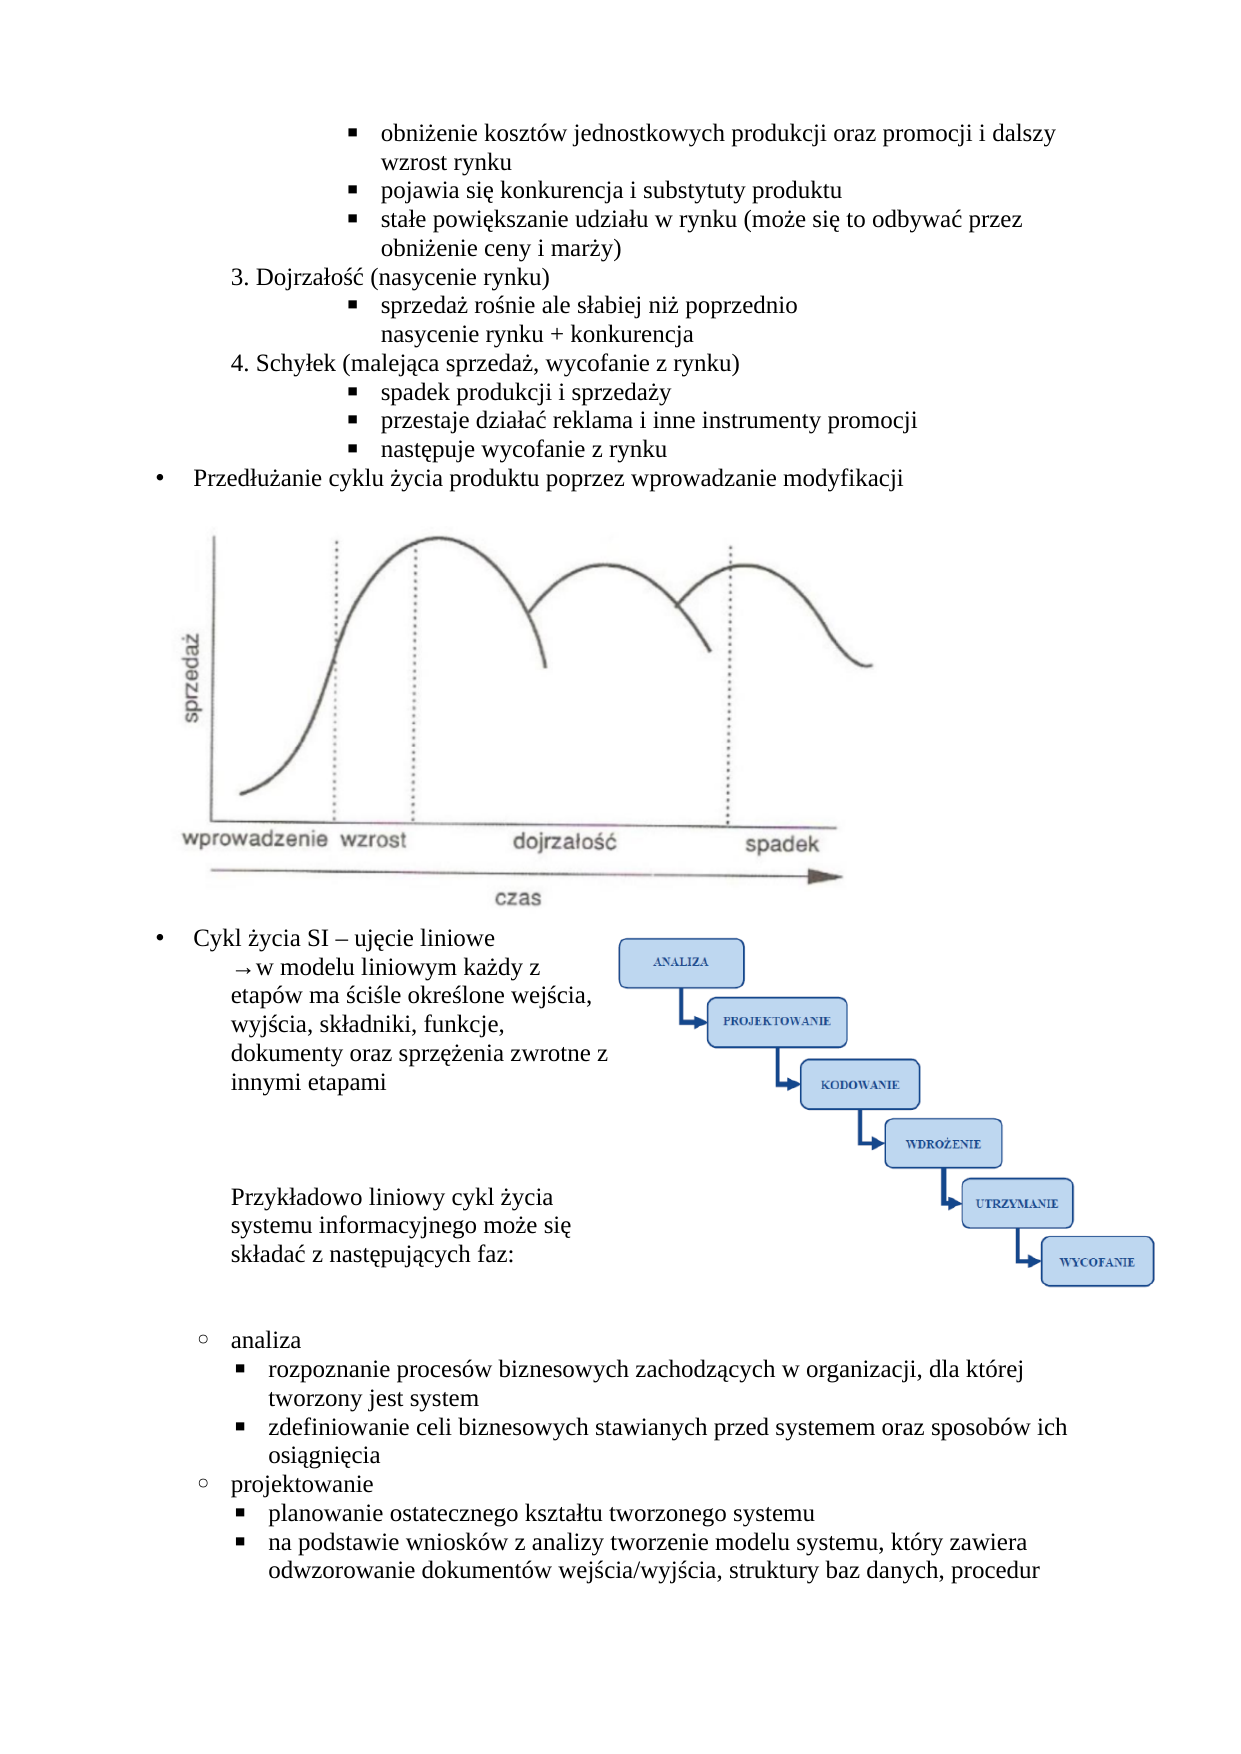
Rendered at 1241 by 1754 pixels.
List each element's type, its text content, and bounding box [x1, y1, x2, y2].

list nasycenie rynku + konkurencja [343, 319, 1122, 348]
list rozpoznanie procesów biznesowych zachodzących w organizacji, dla której tworzony jest system [231, 1354, 1122, 1412]
list na podstawie wniosków z analizy tworzenie modelu systemu, który zawiera odwzorowanie dokumentów wejścia/wyjścia, struktury baz danych, procedur [231, 1527, 1122, 1584]
list →w modelu liniowym każdy z etapów ma ściśle określone wejścia, wyjścia, składniki, funkcje, dokumenty oraz sprzężenia zwrotne z innymi etapami [193, 952, 613, 1096]
list sprzedaż rośnie ale słabiej niż poprzednio [343, 291, 1122, 319]
list przestaje działać reklama i inne instrumenty promocji [343, 406, 1122, 434]
list Cykl życia SI – ujęcie liniowe [156, 923, 1122, 952]
picture [613, 932, 1157, 1291]
list zdefiniowanie celi biznesowych stawianych przed systemem oraz sposobów ich osiągnięcia [231, 1412, 1122, 1469]
list następuje wycofanie z rynku [343, 434, 1122, 463]
list spadek produkcji i sprzedaży [343, 377, 1122, 406]
list 3. Dojrzałość (nasycenie rynku) [193, 262, 1122, 291]
list stałe powiększanie udziału w rynku (może się to odbywać przez obniżenie ceny i marży) [343, 204, 1122, 262]
list 4. Schyłek (malejąca sprzedaż, wycofanie z rynku) [193, 348, 1122, 377]
list Przedłużanie cyklu życia produktu poprzez wprowadzanie modyfikacji [156, 463, 1122, 492]
list obniżenie kosztów jednostkowych produkcji oraz promocji i dalszy wzrost rynku [343, 118, 1122, 176]
list planowanie ostatecznego kształtu tworzonego systemu [231, 1498, 1122, 1527]
list pojawia się konkurencja i substytuty produktu [343, 176, 1122, 204]
list Przykładowo liniowy cykl życia systemu informacyjnego może się składać z następujących faz: [193, 1182, 613, 1268]
list projektowanie [193, 1469, 1122, 1498]
list analiza [193, 1326, 1122, 1354]
picture [170, 496, 885, 923]
